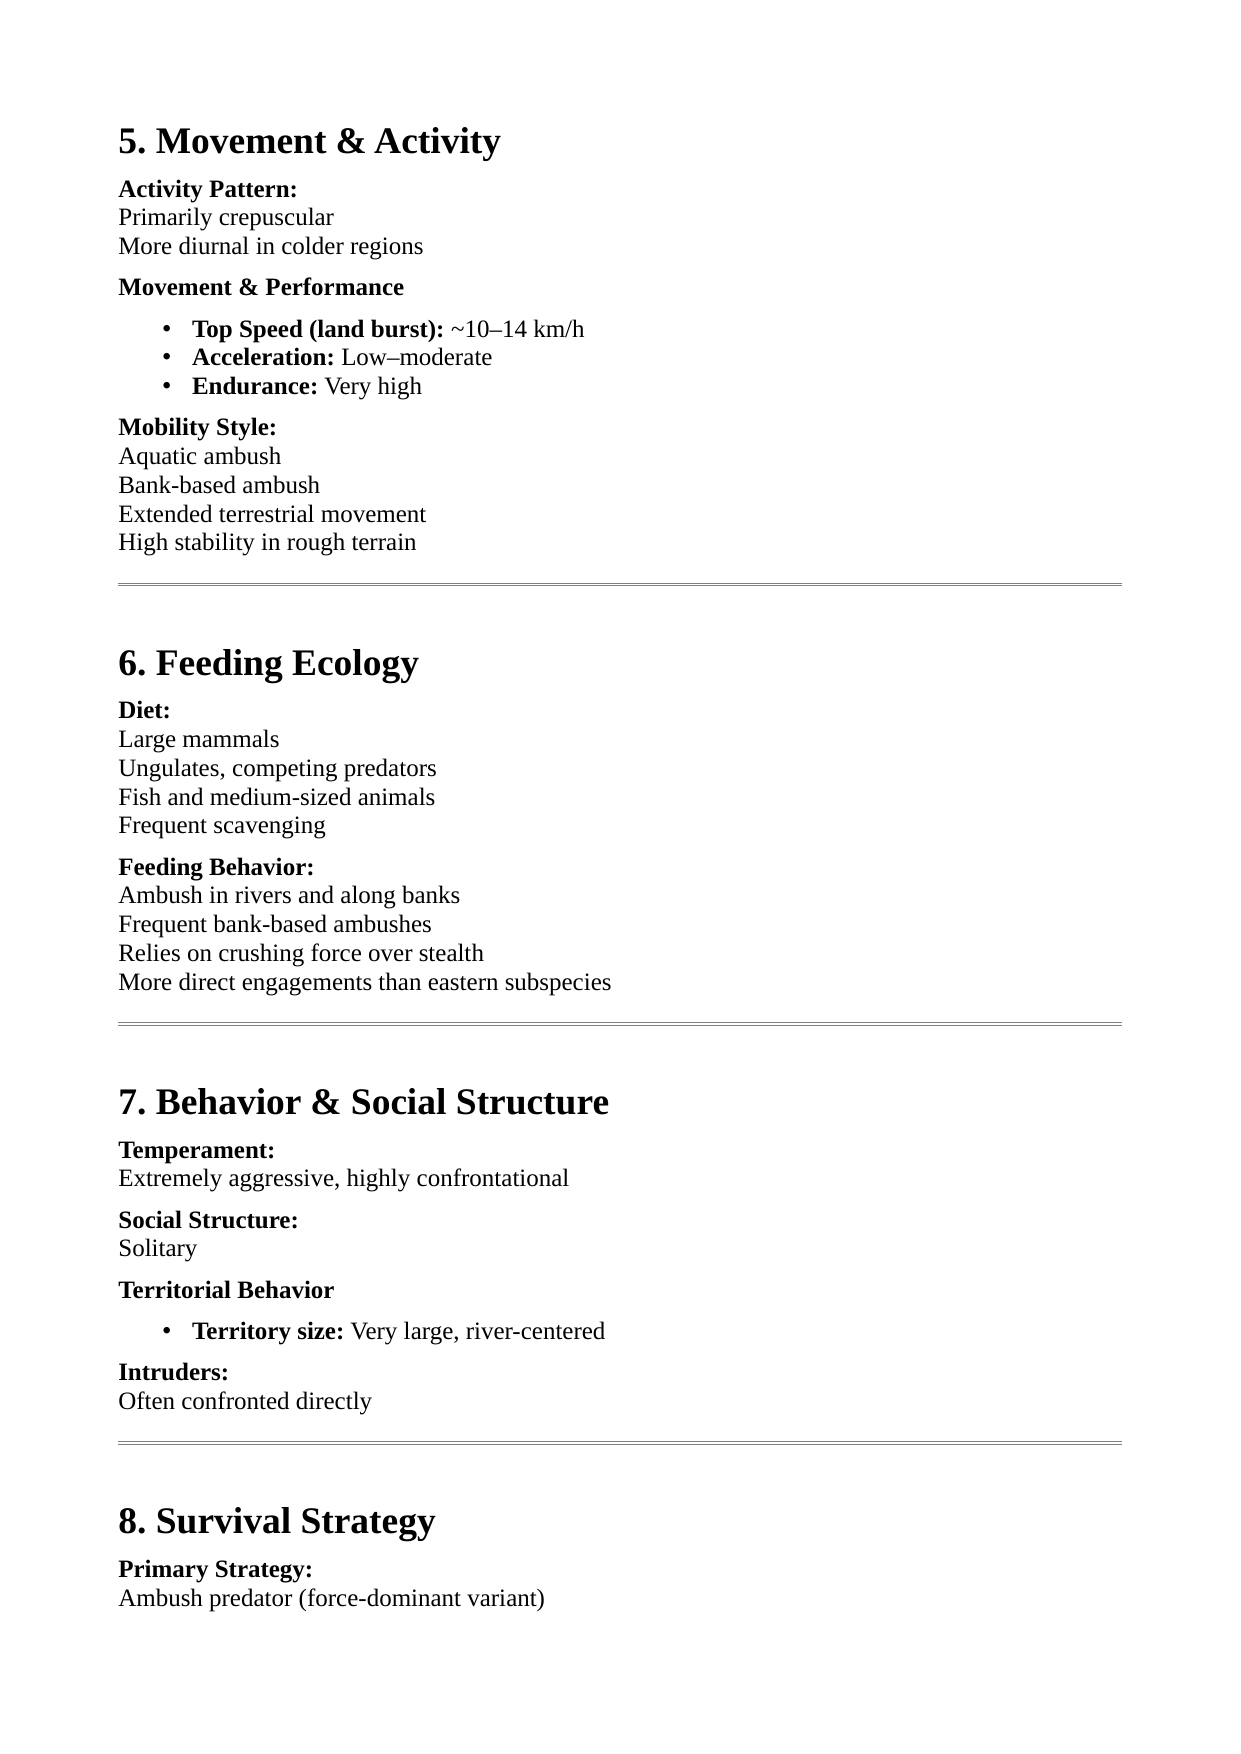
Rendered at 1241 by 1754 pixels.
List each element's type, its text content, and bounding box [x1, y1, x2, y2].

text Primary Strategy: Ambush predator (force-dominant variant) [118, 1554, 1122, 1612]
text Territorial Behavior [118, 1275, 1122, 1303]
list Acceleration: Low–moderate [162, 342, 1122, 371]
subtitle 7. Behavior & Social Structure [118, 1079, 1122, 1122]
text Movement & Performance [118, 272, 1122, 301]
list Top Speed (land burst): ~10–14 km/h [162, 314, 1122, 342]
text Feeding Behavior: Ambush in rivers and along banks Frequent bank-based ambushes Relies on crushing force over stealth More direct engagements than eastern subspecies [118, 852, 1122, 996]
text Intruders: Often confronted directly [118, 1357, 1122, 1415]
list Territory size: Very large, river-centered [162, 1316, 1122, 1345]
text Diet: Large mammals Ungulates, competing predators Fish and medium-sized animals Frequent scavenging [118, 696, 1122, 839]
text Mobility Style: Aquatic ambush Bank-based ambush Extended terrestrial movement High stability in rough terrain [118, 412, 1122, 556]
text Activity Pattern: Primarily crepuscular More diurnal in colder regions [118, 174, 1122, 260]
text Temperament: Extremely aggressive, highly confrontational [118, 1135, 1122, 1192]
subtitle 6. Feeding Ecology [118, 640, 1122, 683]
list Endurance: Very high [162, 371, 1122, 400]
text Social Structure: Solitary [118, 1205, 1122, 1262]
subtitle 8. Survival Strategy [118, 1498, 1122, 1542]
subtitle 5. Movement & Activity [118, 118, 1122, 161]
